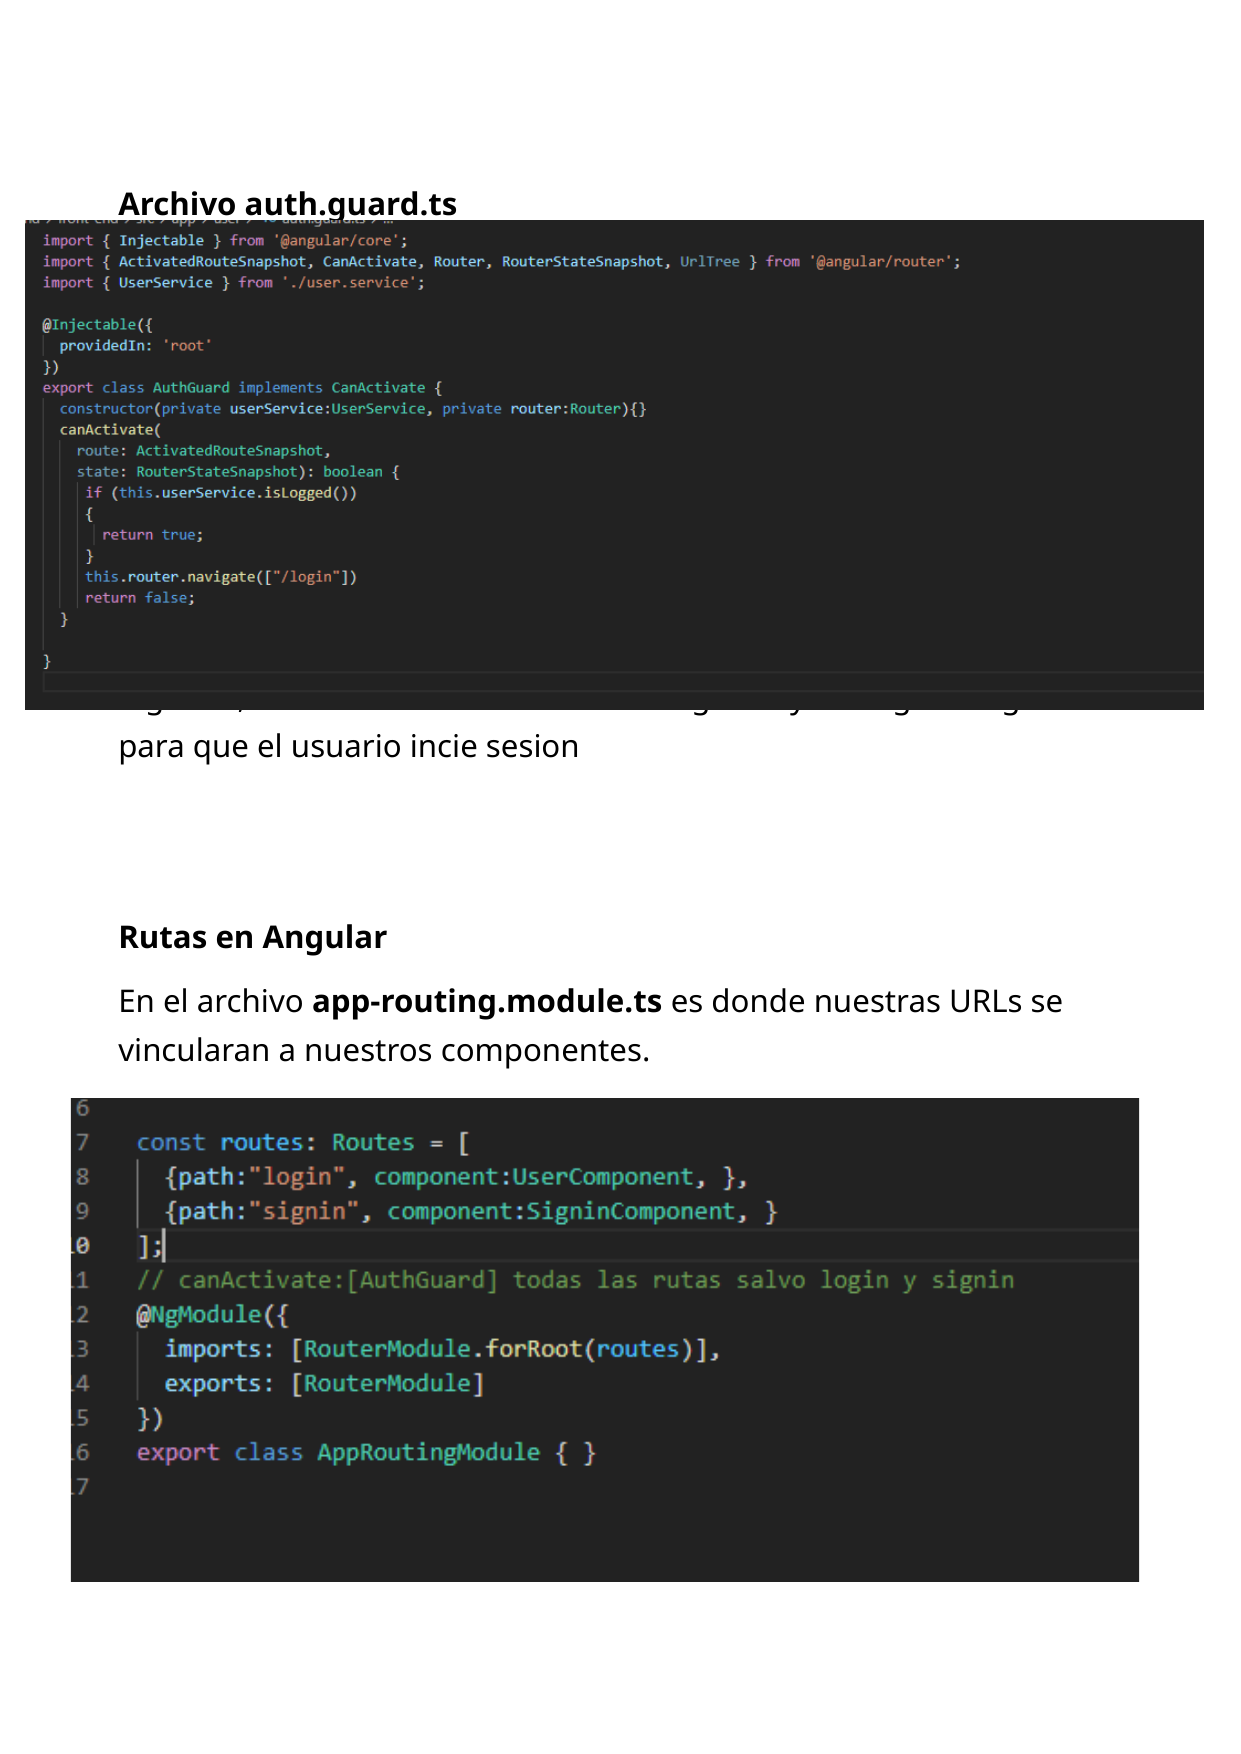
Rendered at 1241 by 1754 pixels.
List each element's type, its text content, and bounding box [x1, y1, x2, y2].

text En el archivo app-routing.module.ts es donde nuestras URLs se vincularan a nuestros componentes. [118, 978, 1122, 1070]
text Archivo auth.guard.ts [118, 182, 1122, 220]
picture [70, 1098, 1140, 1582]
text usa la funcion isLogged creada antes para asegurarse de que esta logeado, en caso contrario devuelve negativo y redirige a /login para que el usuario incie sesion [118, 710, 1122, 767]
text Rutas en Angular [118, 915, 1122, 958]
picture [25, 220, 1204, 710]
